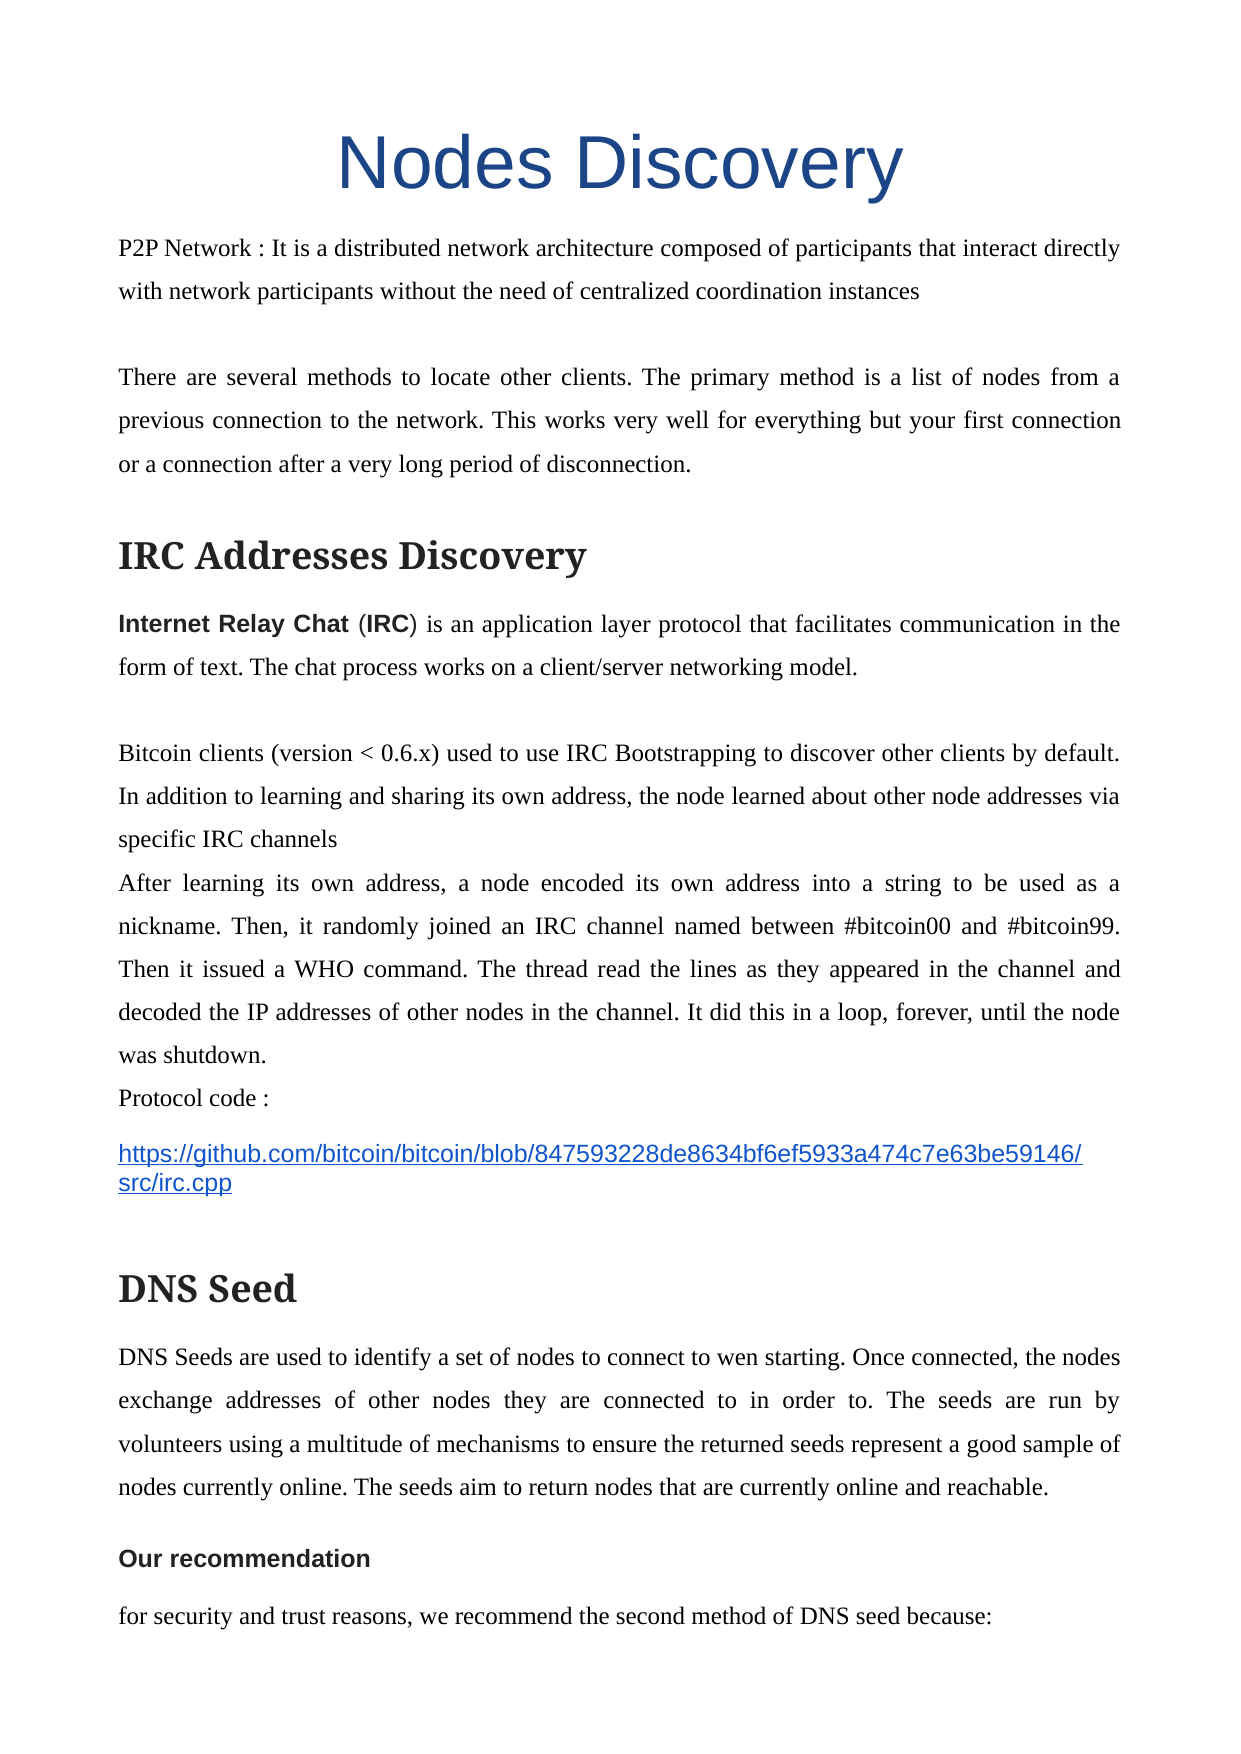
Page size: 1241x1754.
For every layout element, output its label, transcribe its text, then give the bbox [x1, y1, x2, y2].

text DNS Seeds are used to identify a set of nodes to connect to wen starting. Once connected, the nodes exchange addresses of other nodes they are connected to in order to. The seeds are run by volunteers using a multitude of mechanisms to ensure the returned seeds represent a good sample of nodes currently online. The seeds aim to return nodes that are currently online and reachable. [118, 1342, 1122, 1501]
text After learning its own address, a node encoded its own address into a string to be used as a nickname. Then, it randomly joined an IRC channel named between #bitcoin00 and #bitcoin99. Then it issued a WHO command. The thread read the lines as they appeared in the channel and decoded the IP addresses of other nodes in the channel. It did this in a loop, forever, until the node was shutdown. [118, 868, 1122, 1069]
text DNS Seed [118, 1263, 1122, 1314]
text IRC Addresses Discovery [118, 529, 1122, 580]
text Internet Relay Chat (IRC) is an application layer protocol that facilitates communication in the form of text. The chat process works on a client/server networking model. [118, 609, 1122, 681]
text Nodes Discovery [118, 118, 1122, 204]
text https://github.com/bitcoin/bitcoin/blob/847593228de8634bf6ef5933a474c7e63be59146/src/irc.cpp [118, 1139, 1122, 1196]
text P2P Network : It is a distributed network architecture composed of participants that interact directly with network participants without the need of centralized coordination instances [118, 233, 1122, 305]
text There are several methods to locate other clients. The primary method is a list of nodes from a previous connection to the network. This works very well for everything but your first connection or a connection after a very long period of disconnection. [118, 362, 1122, 477]
text for security and trust reasons, we recommend the second method of DNS seed because: [118, 1601, 1122, 1630]
text Protocol code : [118, 1083, 1122, 1112]
text Our recommendation [118, 1544, 1122, 1572]
text Bitcoin clients (version < 0.6.x) used to use IRC Bootstrapping to discover other clients by default. In addition to learning and sharing its own address, the node learned about other node addresses via specific IRC channels [118, 738, 1122, 853]
